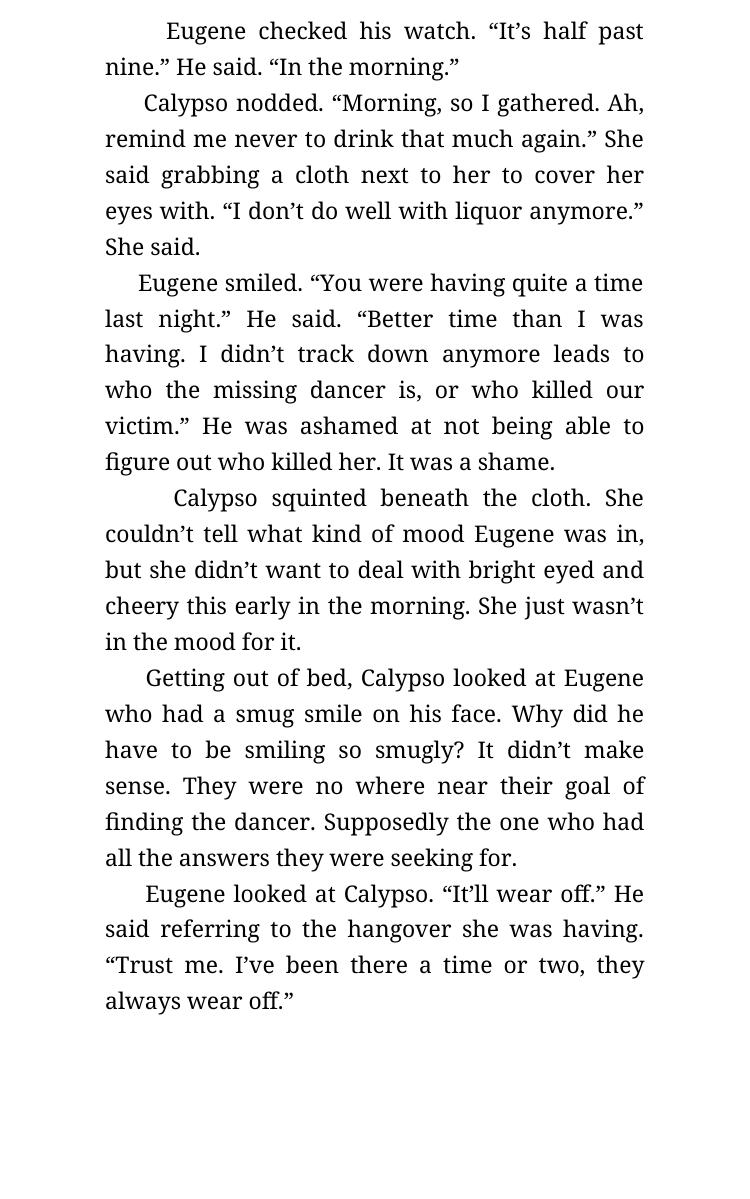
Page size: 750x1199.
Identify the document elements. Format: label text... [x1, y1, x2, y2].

text Eugene looked at Calypso. “It’ll wear off.” He said referring to the hangover she was having. “Trust me. I’ve been there a time or two, they always wear off.” [105, 877, 645, 1017]
text Eugene checked his watch. “It’s half past nine.” He said. “In the morning.” [105, 15, 645, 82]
text Getting out of bed, Calypso looked at Eugene who had a smug smile on his face. Why did he have to be smiling so smugly? It didn’t make sense. They were no where near their goal of finding the dancer. Supposedly the one who had all the answers they were seeking for. [105, 662, 645, 873]
text Calypso nodded. “Morning, so I gathered. Ah, remind me never to drink that much again.” She said grabbing a cloth next to her to cover her eyes with. “I don’t do well with liquor anymore.” She said. [105, 87, 645, 262]
text Calypso squinted beneath the cloth. She couldn’t tell what kind of mood Eugene was in, but she didn’t want to deal with bright eyed and cheery this early in the morning. She just wasn’t in the mood for it. [105, 482, 645, 657]
text Eugene smiled. “You were having quite a time last night.” He said. “Better time than I was having. I didn’t track down anymore leads to who the missing dancer is, or who killed our victim.” He was ashamed at not being able to figure out who killed her. It was a shame. [105, 267, 645, 477]
